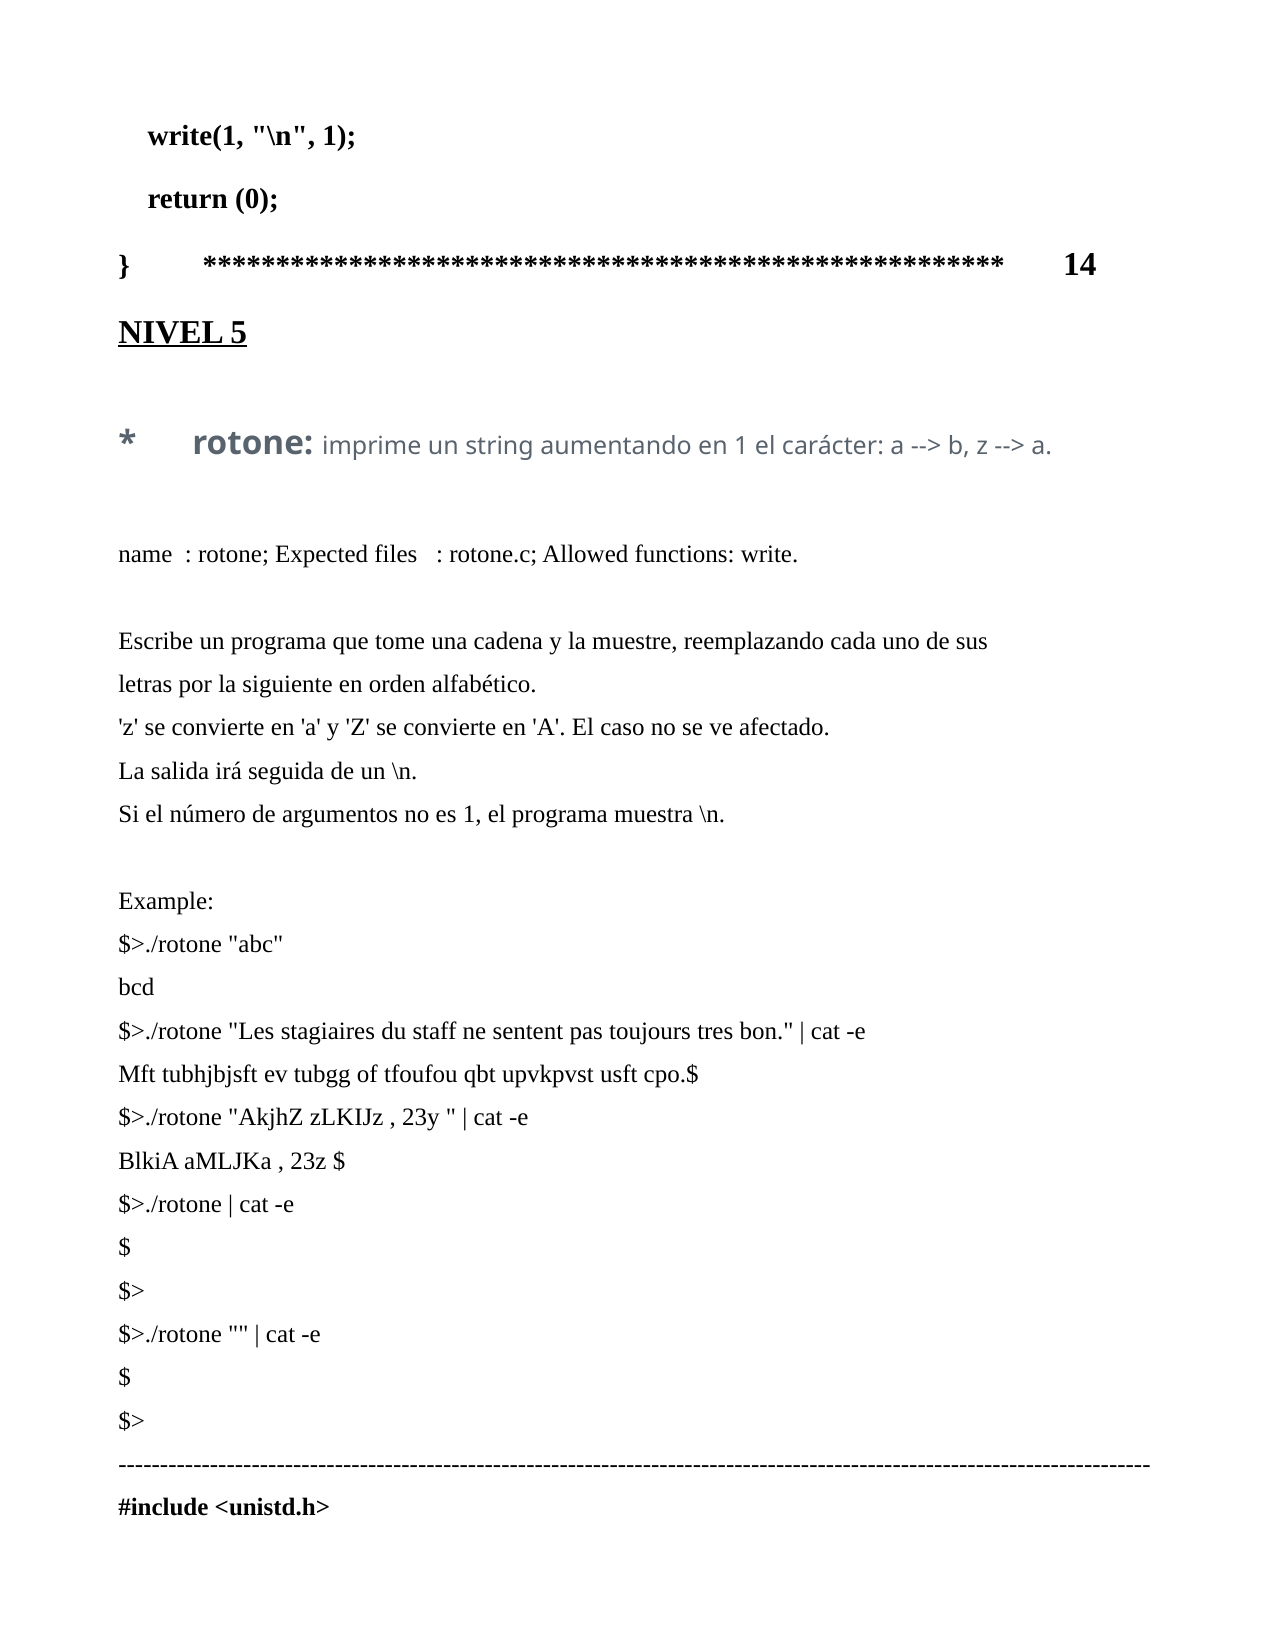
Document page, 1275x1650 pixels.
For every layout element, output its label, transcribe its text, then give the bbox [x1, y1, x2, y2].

text name : rotone; Expected files : rotone.c; Allowed functions: write. [118, 539, 1157, 568]
text Example: [118, 886, 1157, 914]
text Mft tubhjbjsft ev tubgg of tfoufou qbt upvkpvst usft cpo.$ [118, 1059, 1157, 1088]
text $>./rotone "Les stagiaires du staff ne sentent pas toujours tres bon." | cat -e [118, 1016, 1157, 1044]
text * rotone: imprime un string aumentando en 1 el carácter: a --> b, z --> a. [118, 419, 1157, 464]
text BlkiA aMLJKa , 23z $ [118, 1146, 1157, 1174]
text $ [118, 1232, 1157, 1261]
text $>./rotone "" | cat -e [118, 1319, 1157, 1348]
text ---------------------------------------------------------------------------------------------------------------------------- [118, 1449, 1157, 1478]
text } ******************************************************* 14 [118, 244, 1098, 282]
text Escribe un programa que tome una cadena y la muestre, reemplazando cada uno de sus [118, 626, 1157, 654]
text La salida irá seguida de un \n. [118, 756, 1157, 784]
text NIVEL 5 [118, 312, 1157, 350]
text bcd [118, 972, 1157, 1001]
text $>./rotone | cat -e [118, 1189, 1157, 1218]
text #include <unistd.h> [118, 1492, 1157, 1521]
text Si el número de argumentos no es 1, el programa muestra \n. [118, 799, 1157, 828]
text $ [118, 1362, 1157, 1391]
text $> [118, 1406, 1157, 1434]
text letras por la siguiente en orden alfabético. [118, 669, 1157, 698]
text 'z' se convierte en 'a' y 'Z' se convierte en 'A'. El caso no se ve afectado. [118, 712, 1157, 741]
text return (0); [118, 181, 1098, 215]
text write(1, "\n", 1); [118, 118, 1098, 152]
text $>./rotone "abc" [118, 929, 1157, 958]
text $> [118, 1276, 1157, 1304]
text $>./rotone "AkjhZ zLKIJz , 23y " | cat -e [118, 1102, 1157, 1131]
